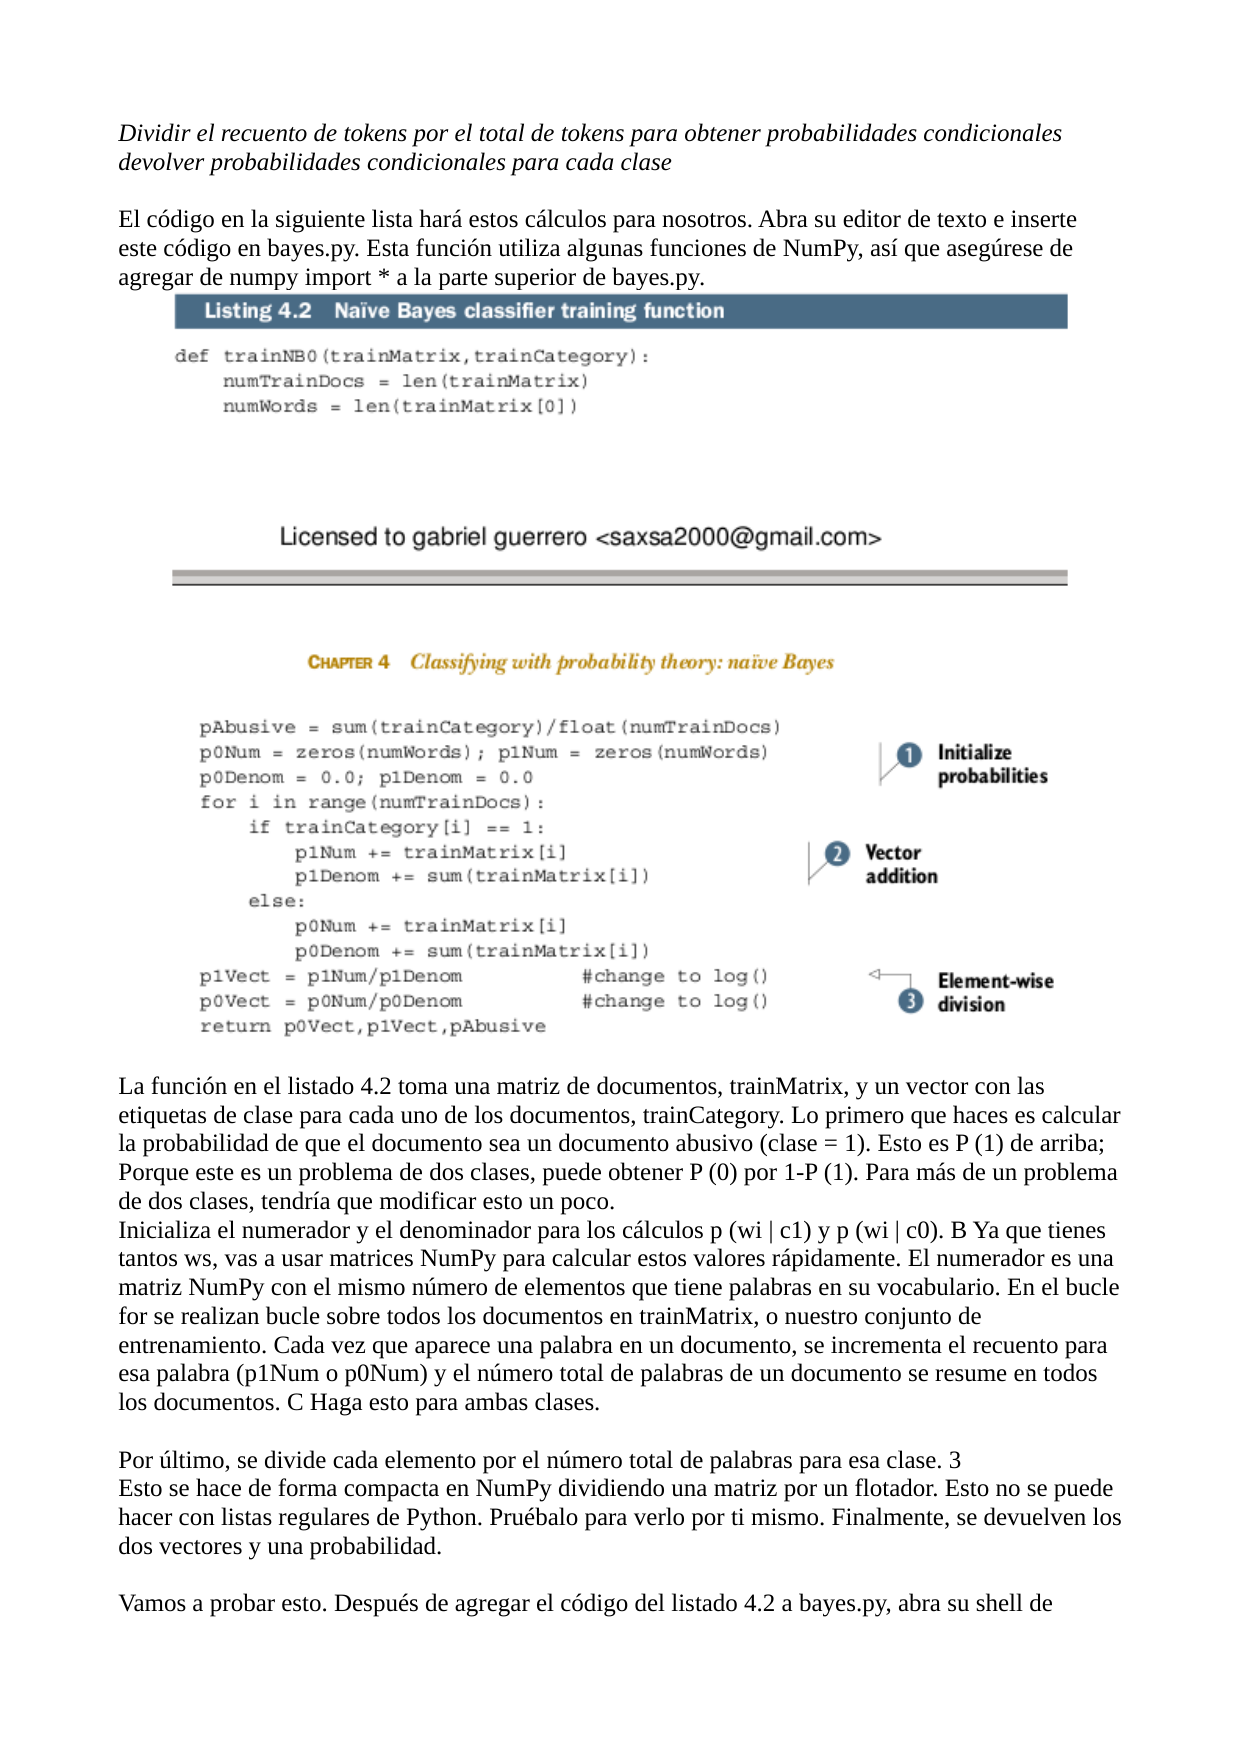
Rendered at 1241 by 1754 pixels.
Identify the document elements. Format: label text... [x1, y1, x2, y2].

text El código en la siguiente lista hará estos cálculos para nosotros. Abra su editor de texto e inserte este código en bayes.py. Esta función utiliza algunas funciones de NumPy, así que asegúrese de agregar de numpy import * a la parte superior de bayes.py. [118, 204, 1122, 291]
text Dividir el recuento de tokens por el total de tokens para obtener probabilidades condicionales devolver probabilidades condicionales para cada clase [118, 118, 1122, 204]
picture [172, 290, 1068, 1043]
text Por último, se divide cada elemento por el número total de palabras para esa clase. 3 Esto se hace de forma compacta en NumPy dividiendo una matriz por un flotador. Esto no se puede hacer con listas regulares de Python. Pruébalo para verlo por ti mismo. Finalmente, se devuelven los dos vectores y una probabilidad. [118, 1445, 1122, 1588]
text La función en el listado 4.2 toma una matriz de documentos, trainMatrix, y un vector con las etiquetas de clase para cada uno de los documentos, trainCategory. Lo primero que haces es calcular la probabilidad de que el documento sea un documento abusivo (clase = 1). Esto es P (1) de arriba; Porque este es un problema de dos clases, puede obtener P (0) por 1-P (1). Para más de un problema de dos clases, tendría que modificar esto un poco. Inicializa el numerador y el denominador para los cálculos p (wi | c1) y p (wi | c0). B Ya que tienes tantos ws, vas a usar matrices NumPy para calcular estos valores rápidamente. El numerador es una matriz NumPy con el mismo número de elementos que tiene palabras en su vocabulario. En el bucle for se realizan bucle sobre todos los documentos en trainMatrix, o nuestro conjunto de entrenamiento. Cada vez que aparece una palabra en un documento, se incrementa el recuento para esa palabra (p1Num o p0Num) y el número total de palabras de un documento se resume en todos los documentos. C Haga esto para ambas clases. [118, 1071, 1122, 1416]
text Vamos a probar esto. Después de agregar el código del listado 4.2 a bayes.py, abra su shell de [118, 1588, 1122, 1617]
